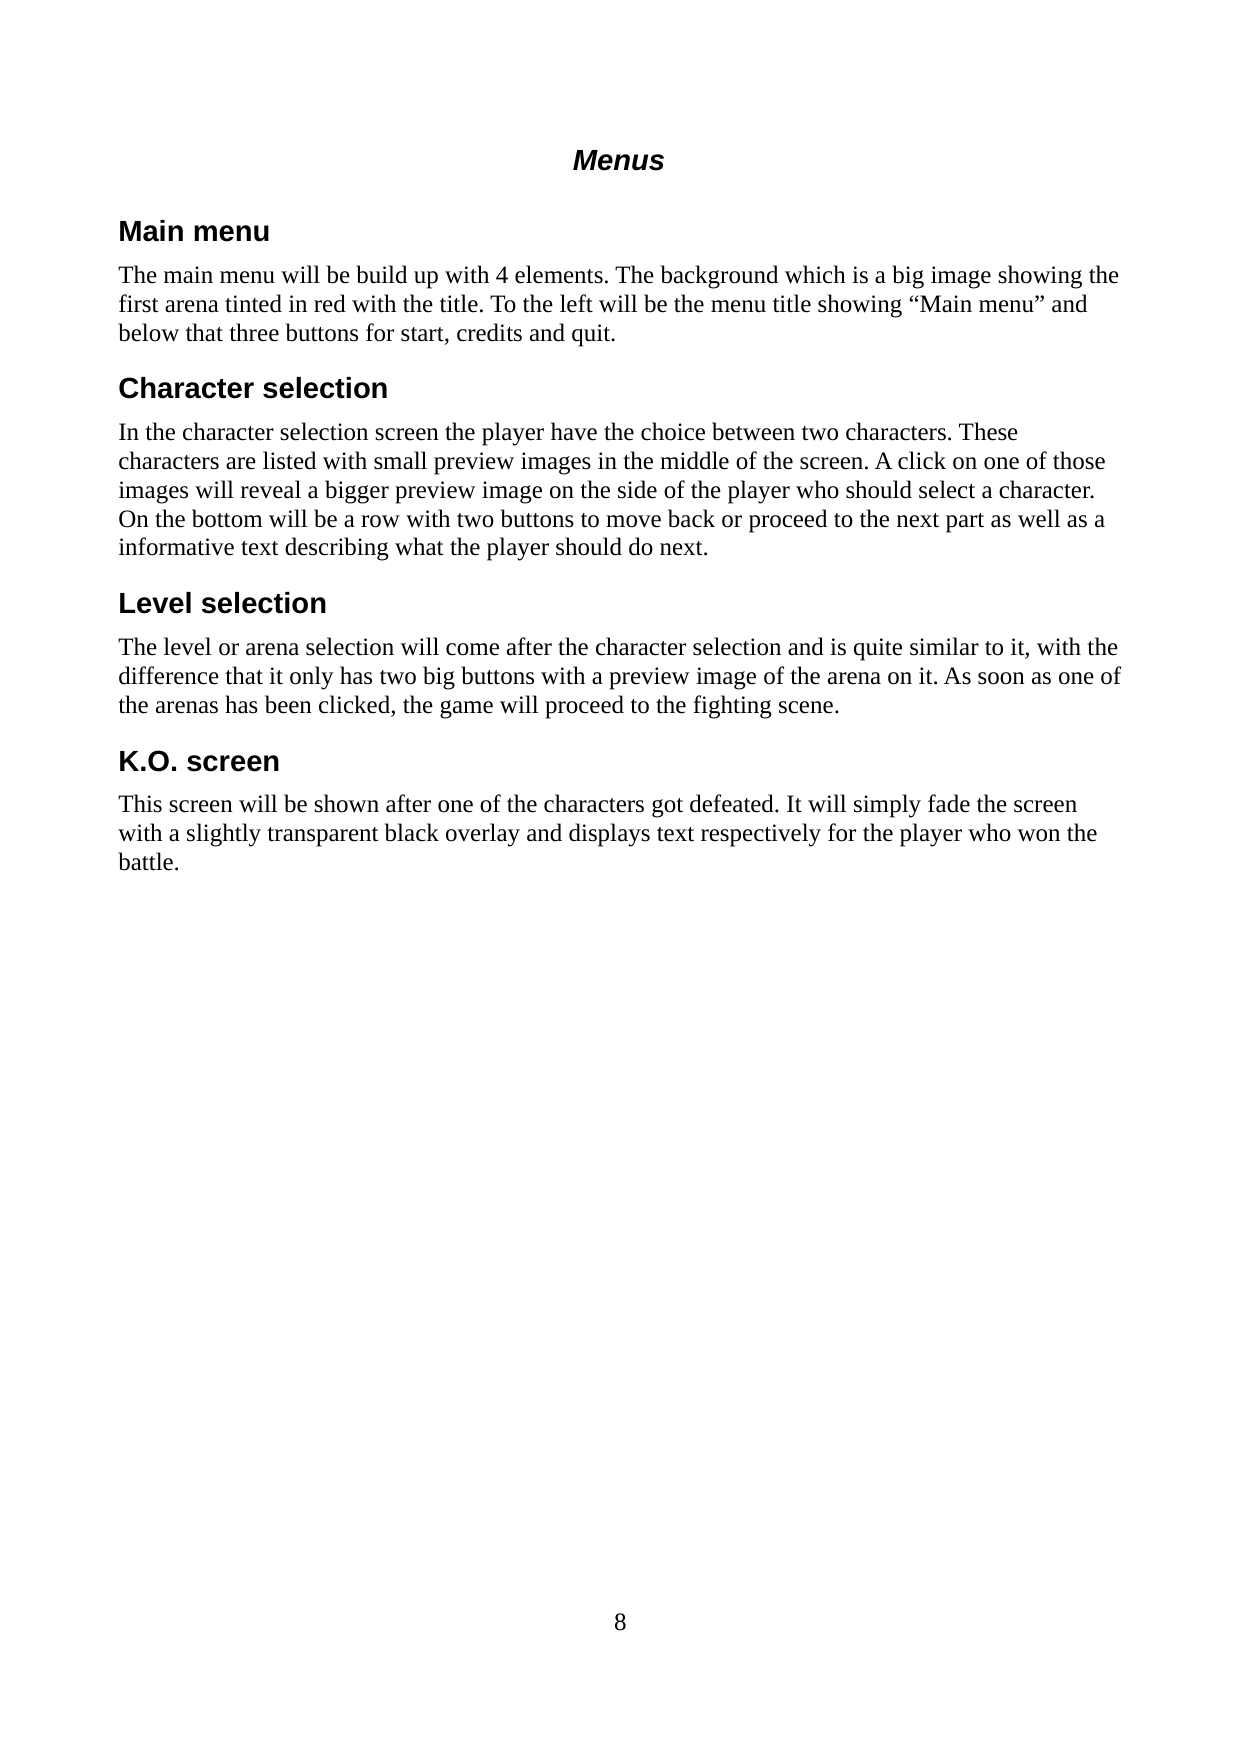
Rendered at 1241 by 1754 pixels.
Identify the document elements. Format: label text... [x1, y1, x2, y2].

subtitle K.O. screen [118, 743, 1122, 777]
text This screen will be shown after one of the characters got defeated. It will simply fade the screen with a slightly transparent black overlay and displays text respectively for the player who won the battle. [118, 789, 1122, 876]
text In the character selection screen the player have the choice between two characters. These characters are listed with small preview images in the middle of the screen. A click on one of those images will reveal a bigger preview image on the side of the player who should select a character. [118, 417, 1122, 504]
subtitle Main menu [118, 214, 1122, 248]
subtitle Level selection [118, 586, 1122, 620]
subtitle Character selection [118, 371, 1122, 405]
text On the bottom will be a row with two buttons to move back or proceed to the next part as well as a informative text describing what the player should do next. [118, 504, 1122, 561]
subtitle Menus [118, 143, 1122, 177]
text The level or arena selection will come after the character selection and is quite similar to it, with the difference that it only has two big buttons with a preview image of the arena on it. As soon as one of the arenas has been clicked, the game will proceed to the fighting scene. [118, 632, 1122, 718]
text The main menu will be build up with 4 elements. The background which is a big image showing the first arena tinted in red with the title. To the left will be the menu title showing “Main menu” and below that three buttons for start, credits and quit. [118, 260, 1122, 346]
